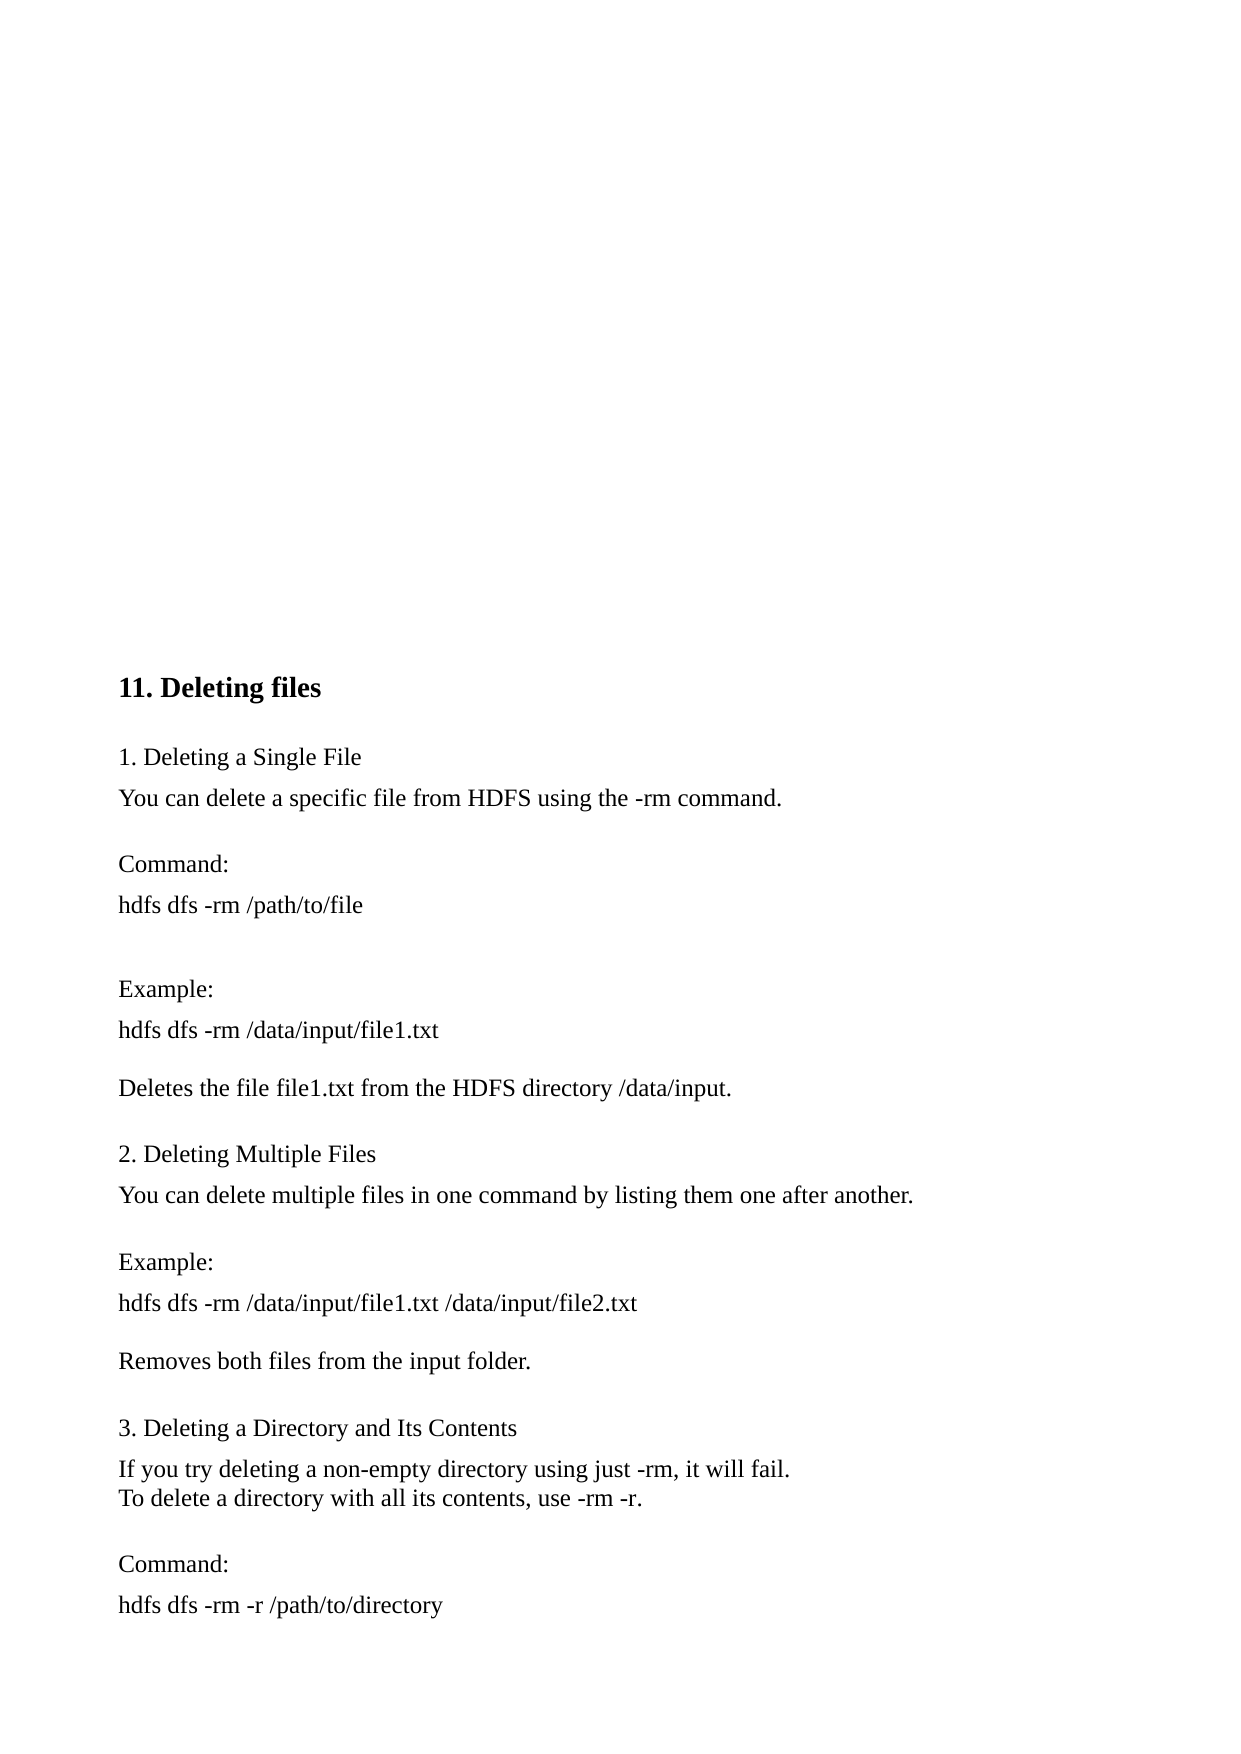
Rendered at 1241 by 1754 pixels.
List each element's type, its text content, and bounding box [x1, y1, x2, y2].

text hdfs dfs -rm -r /path/to/directory [118, 1590, 1122, 1619]
subtitle 1. Deleting a Single File [118, 742, 1122, 770]
subtitle Example: [118, 974, 1122, 1002]
subtitle Command: [118, 1549, 1122, 1578]
text 11. Deleting files [118, 671, 1122, 704]
text You can delete multiple files in one command by listing them one after another. [118, 1181, 1122, 1209]
subtitle 2. Deleting Multiple Files [118, 1139, 1122, 1168]
text Deletes the file file1.txt from the HDFS directory /data/input. [118, 1073, 1122, 1102]
text hdfs dfs -rm /path/to/file [118, 890, 1122, 919]
text hdfs dfs -rm /data/input/file1.txt [118, 1015, 1122, 1044]
subtitle 3. Deleting a Directory and Its Contents [118, 1413, 1122, 1441]
text hdfs dfs -rm /data/input/file1.txt /data/input/file2.txt [118, 1288, 1122, 1317]
text You can delete a specific file from HDFS using the -rm command. [118, 783, 1122, 812]
subtitle Command: [118, 849, 1122, 878]
subtitle Example: [118, 1247, 1122, 1276]
text Removes both files from the input folder. [118, 1346, 1122, 1375]
text If you try deleting a non-empty directory using just -rm, it will fail. To delete a directory with all its contents, use -rm -r. [118, 1454, 1122, 1511]
